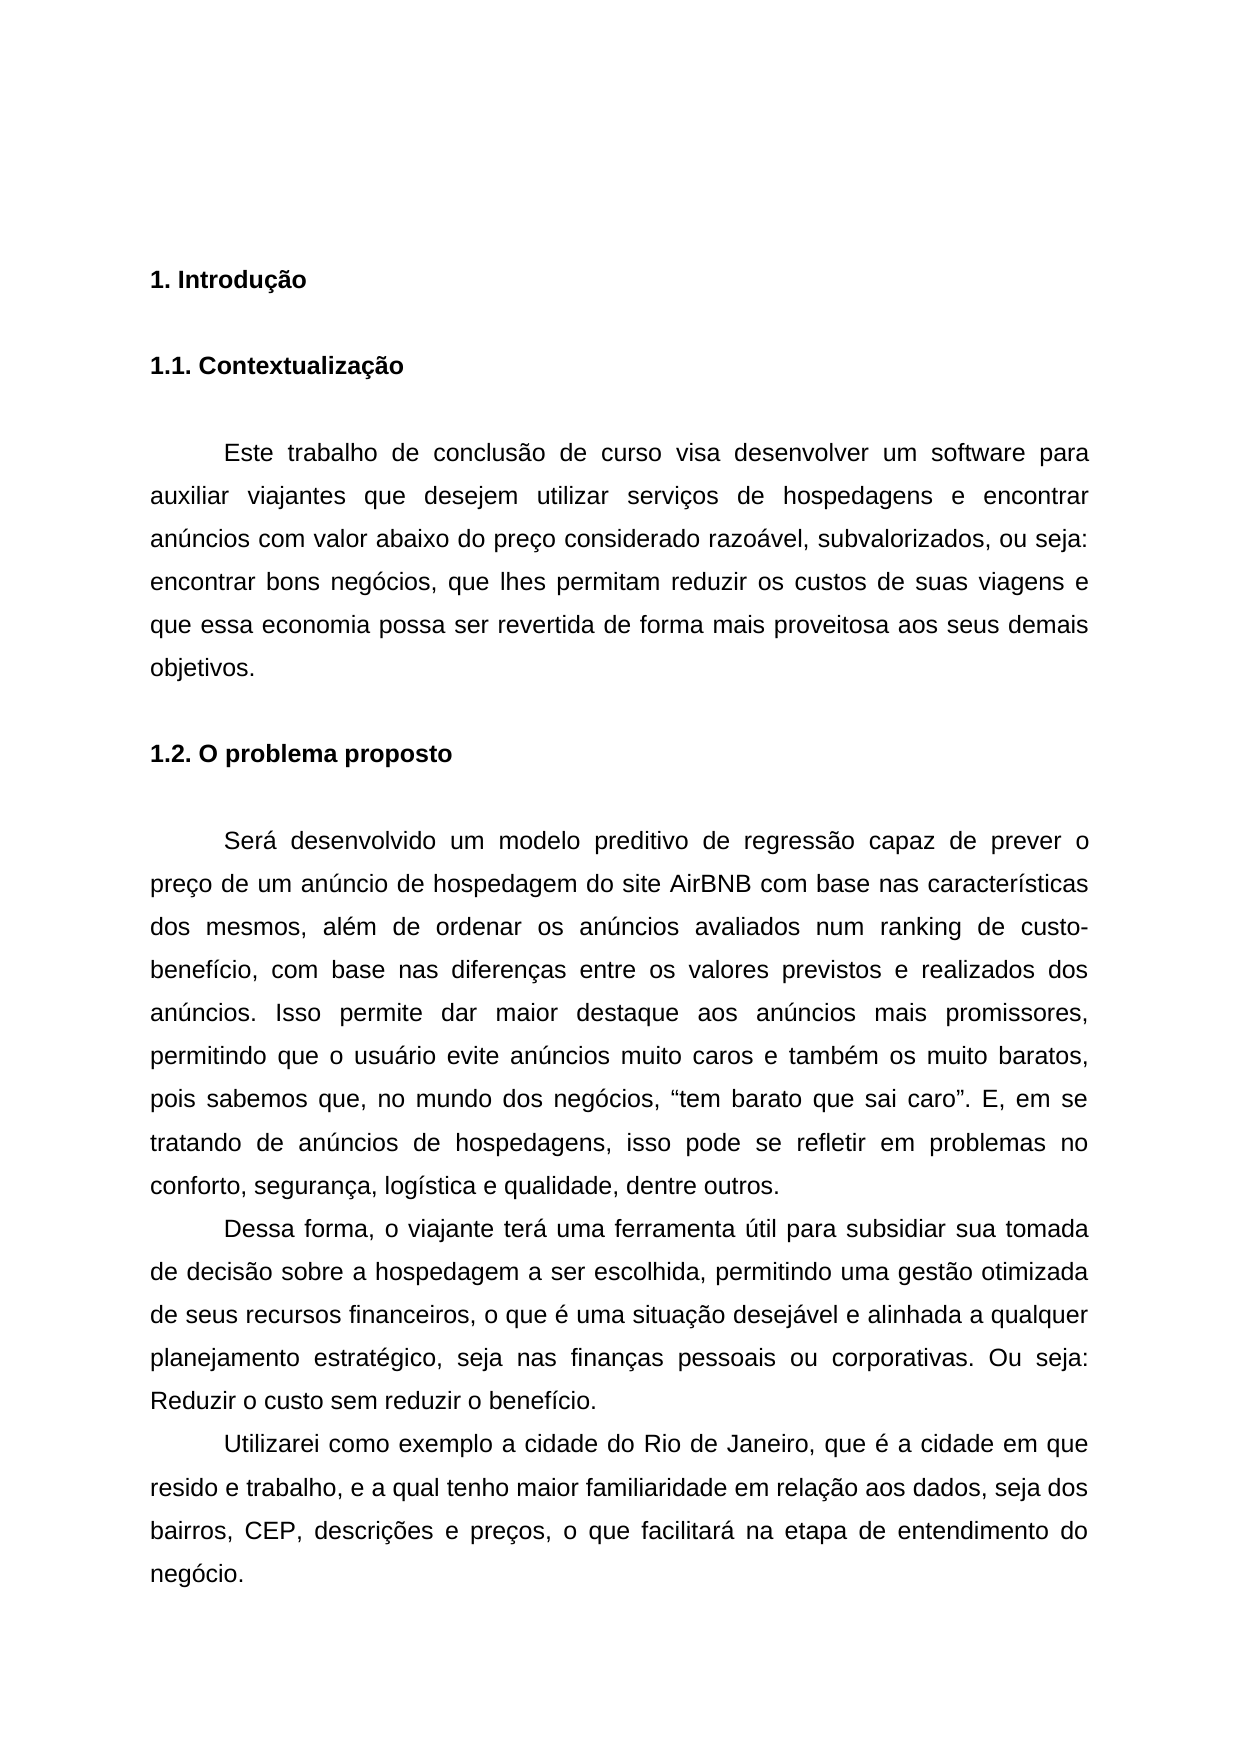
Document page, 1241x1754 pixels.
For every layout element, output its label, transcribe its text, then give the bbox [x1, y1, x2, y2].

text Será desenvolvido um modelo preditivo de regressão capaz de prever o preço de um anúncio de hospedagem do site AirBNB com base nas características dos mesmos, além de ordenar os anúncios avaliados num ranking de custo-benefício, com base nas diferenças entre os valores previstos e realizados dos anúncios. Isso permite dar maior destaque aos anúncios mais promissores, permitindo que o usuário evite anúncios muito caros e também os muito baratos, pois sabemos que, no mundo dos negócios, “tem barato que sai caro”. E, em se tratando de anúncios de hospedagens, isso pode se refletir em problemas no conforto, segurança, logística e qualidade, dentre outros. [150, 826, 1090, 1199]
text 1.1. Contextualização [150, 351, 1090, 380]
text 1.2. O problema proposto [150, 739, 1090, 768]
text 1. Introdução [150, 265, 1090, 294]
text Dessa forma, o viajante terá uma ferramenta útil para subsidiar sua tomada de decisão sobre a hospedagem a ser escolhida, permitindo uma gestão otimizada de seus recursos financeiros, o que é uma situação desejável e alinhada a qualquer planejamento estratégico, seja nas finanças pessoais ou corporativas. Ou seja: Reduzir o custo sem reduzir o benefício. [150, 1214, 1090, 1415]
text Utilizarei como exemplo a cidade do Rio de Janeiro, que é a cidade em que resido e trabalho, e a qual tenho maior familiaridade em relação aos dados, seja dos bairros, CEP, descrições e preços, o que facilitará na etapa de entendimento do negócio. [150, 1429, 1090, 1587]
text Este trabalho de conclusão de curso visa desenvolver um software para auxiliar viajantes que desejem utilizar serviços de hospedagens e encontrar anúncios com valor abaixo do preço considerado razoável, subvalorizados, ou seja: encontrar bons negócios, que lhes permitam reduzir os custos de suas viagens e que essa economia possa ser revertida de forma mais proveitosa aos seus demais objetivos. [150, 437, 1090, 682]
